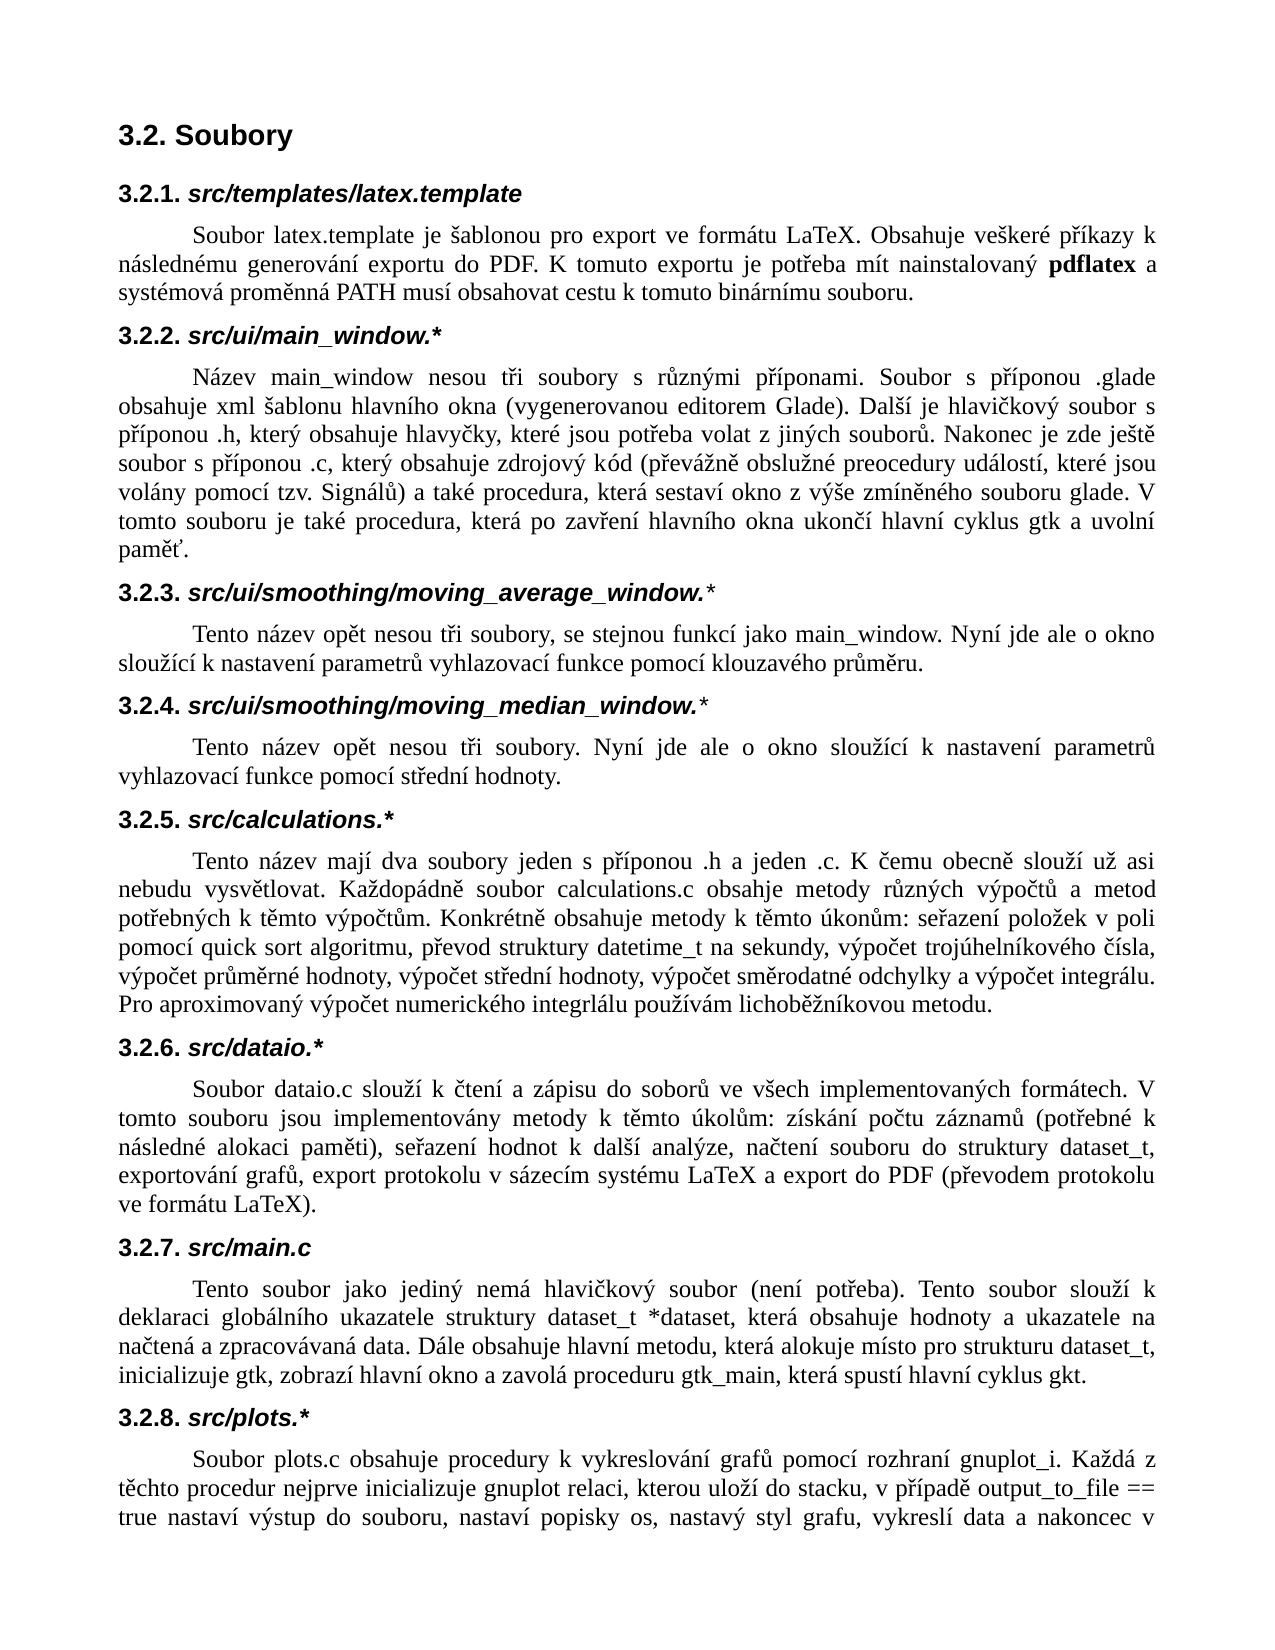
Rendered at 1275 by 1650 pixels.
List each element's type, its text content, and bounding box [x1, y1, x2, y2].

subtitle 3.2.8. src/plots.* [118, 1403, 1157, 1432]
subtitle 3.2.4. src/ui/smoothing/moving_median_window.* [118, 691, 1157, 720]
text Tento název mají dva soubory jeden s příponou .h a jeden .c. K čemu obecně slouží už asi nebudu vysvětlovat. Každopádně soubor calculations.c obsahje metody různých výpočtů a metod potřebných k těmto výpočtům. Konkrétně obsahuje metody k těmto úkonům: seřazení položek v poli pomocí quick sort algoritmu, převod struktury datetime_t na sekundy, výpočet trojúhelníkového čísla, výpočet průměrné hodnoty, výpočet střední hodnoty, výpočet směrodatné odchylky a výpočet integrálu. Pro aproximovaný výpočet numerického integrlálu používám lichoběžníkovou metodu. [118, 846, 1157, 1018]
subtitle 3.2.3. src/ui/smoothing/moving_average_window.* [118, 578, 1157, 607]
subtitle 3.2. Soubory [118, 118, 1157, 152]
subtitle 3.2.5. src/calculations.* [118, 804, 1157, 833]
subtitle 3.2.6. src/dataio.* [118, 1033, 1157, 1062]
text Soubor plots.c obsahuje procedury k vykreslování grafů pomocí rozhraní gnuplot_i. Každá z těchto procedur nejprve inicializuje gnuplot relaci, kterou uloží do stacku, v případě output_to_file == true nastaví výstup do souboru, nastaví popisky os, nastavý styl grafu, vykreslí data a nakoncec v [118, 1444, 1157, 1531]
text Tento soubor jako jediný nemá hlavičkový soubor (není potřeba). Tento soubor slouží k deklaraci globálního ukazatele struktury dataset_t *dataset, která obsahuje hodnoty a ukazatele na načtená a zpracovávaná data. Dále obsahuje hlavní metodu, která alokuje místo pro strukturu dataset_t, inicializuje gtk, zobrazí hlavní okno a zavolá proceduru gtk_main, která spustí hlavní cyklus gkt. [118, 1274, 1157, 1389]
subtitle 3.2.2. src/ui/main_window.* [118, 321, 1157, 349]
subtitle 3.2.1. src/templates/latex.template [118, 179, 1157, 207]
text Název main_window nesou tři soubory s různými příponami. Soubor s příponou .glade obsahuje xml šablonu hlavního okna (vygenerovanou editorem Glade). Další je hlavičkový soubor s příponou .h, který obsahuje hlavyčky, které jsou potřeba volat z jiných souborů. Nakonec je zde ještě soubor s příponou .c, který obsahuje zdrojový kód (převážně obslužné preocedury událostí, které jsou volány pomocí tzv. Signálů) a také procedura, která sestaví okno z výše zmíněného souboru glade. V tomto souboru je také procedura, která po zavření hlavního okna ukončí hlavní cyklus gtk a uvolní paměť. [118, 362, 1157, 563]
text Soubor latex.template je šablonou pro export ve formátu LaTeX. Obsahuje veškeré příkazy k následnému generování exportu do PDF. K tomuto exportu je potřeba mít nainstalovaný pdflatex a systémová proměnná PATH musí obsahovat cestu k tomuto binárnímu souboru. [118, 220, 1157, 306]
text Tento název opět nesou tři soubory, se stejnou funkcí jako main_window. Nyní jde ale o okno sloužící k nastavení parametrů vyhlazovací funkce pomocí klouzavého průměru. [118, 619, 1157, 677]
subtitle 3.2.7. src/main.c [118, 1232, 1157, 1261]
text Tento název opět nesou tři soubory. Nyní jde ale o okno sloužící k nastavení parametrů vyhlazovací funkce pomocí střední hodnoty. [118, 732, 1157, 790]
text Soubor dataio.c slouží k čtení a zápisu do soborů ve všech implementovaných formátech. V tomto souboru jsou implementovány metody k těmto úkolům: získání počtu záznamů (potřebné k následné alokaci paměti), seřazení hodnot k další analýze, načtení souboru do struktury dataset_t, exportování grafů, export protokolu v sázecím systému LaTeX a export do PDF (převodem protokolu ve formátu LaTeX). [118, 1074, 1157, 1218]
